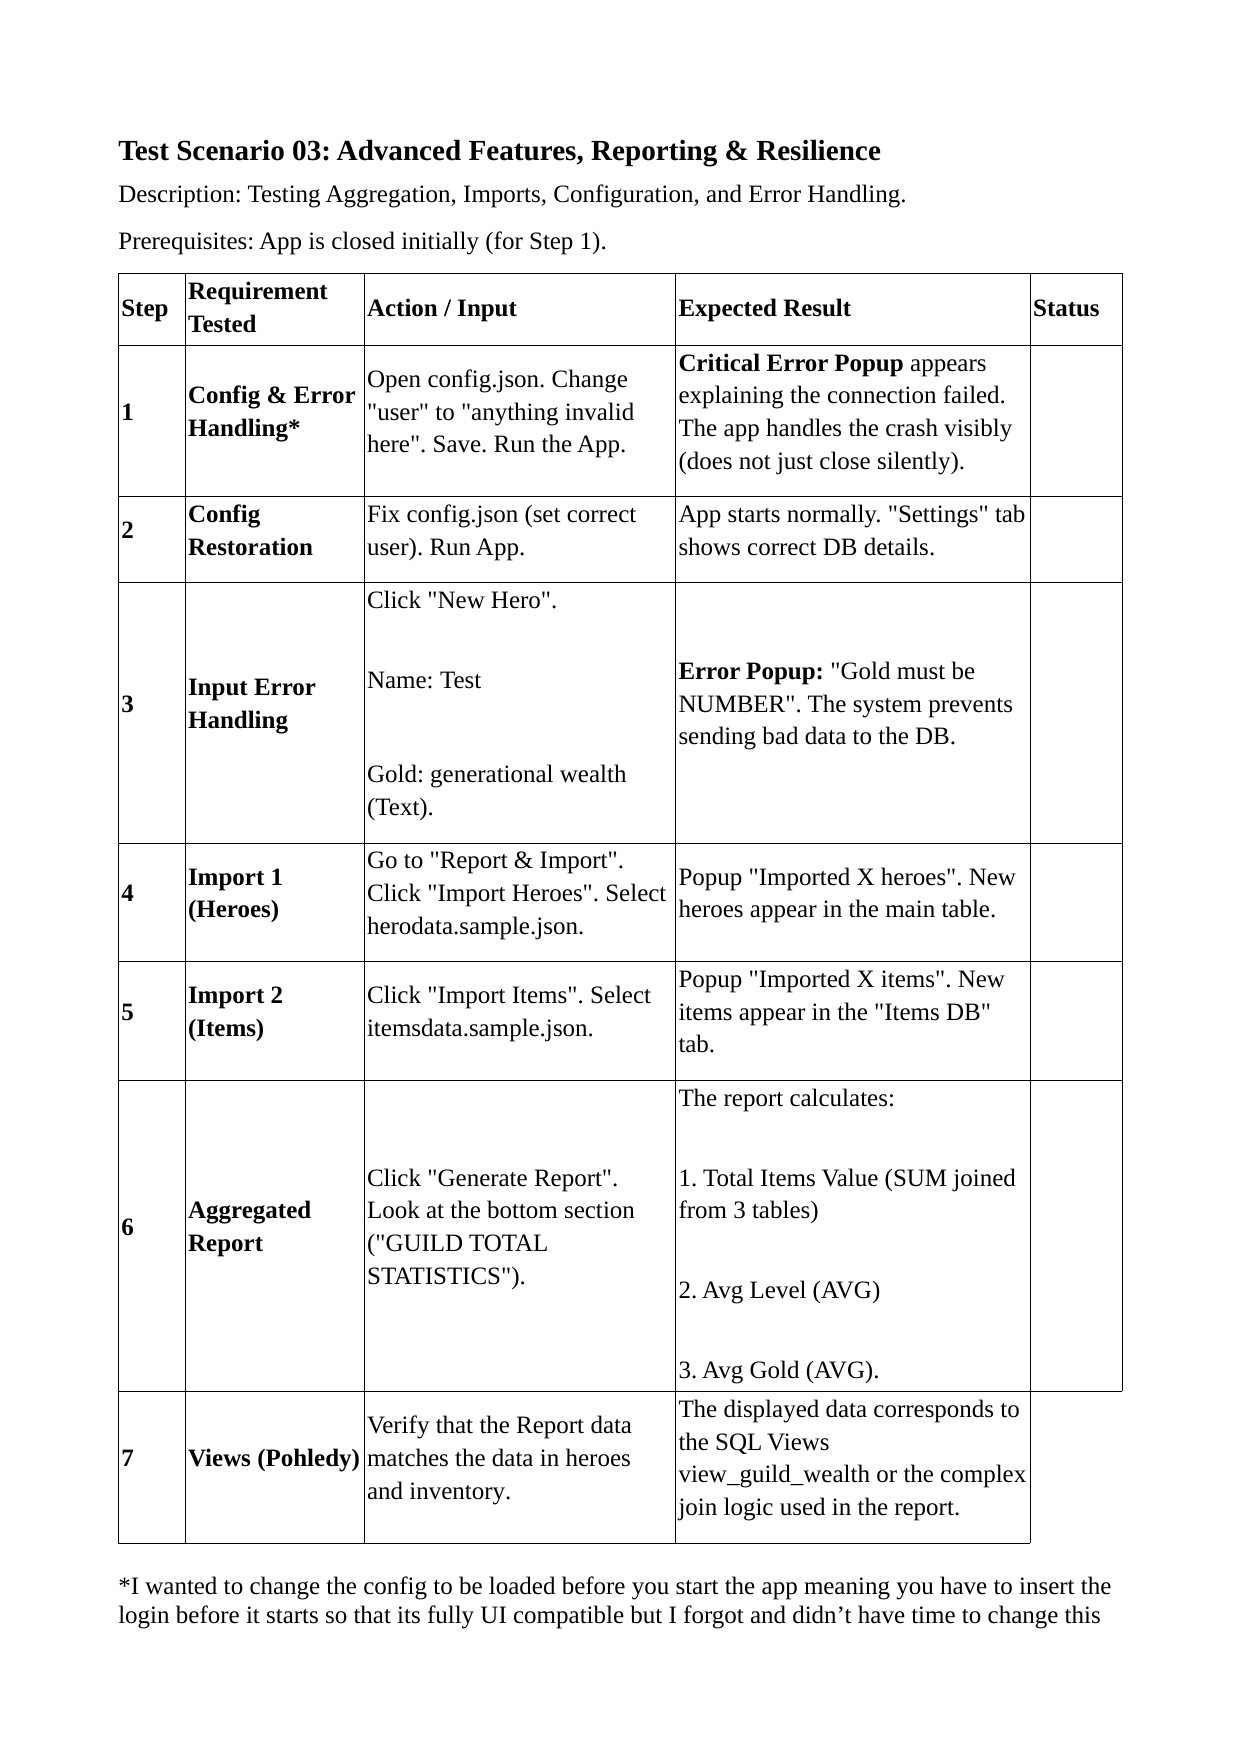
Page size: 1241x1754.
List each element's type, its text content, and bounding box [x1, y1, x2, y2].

table_header Action / Input [365, 274, 675, 345]
table_cell Aggregated Report [186, 1081, 364, 1391]
table_cell 1 [119, 346, 185, 496]
table_cell Input Error Handling [186, 583, 364, 842]
table_cell Click "Generate Report". Look at the bottom section ("GUILD TOTAL STATISTICS"). [365, 1081, 675, 1391]
table_header Status [1031, 274, 1122, 345]
table_cell App starts normally. "Settings" tab shows correct DB details. [676, 497, 1030, 582]
subtitle Test Scenario 03: Advanced Features, Reporting & Resilience [118, 133, 1122, 166]
table_cell 2 [119, 497, 185, 582]
text *I wanted to change the config to be loaded before you start the app meaning you have to insert the login before it starts so that its fully UI compatible but I forgot and didn’t have time to change this [118, 1571, 1122, 1629]
table_cell [1031, 1081, 1122, 1391]
table_cell Click "New Hero". Name: Test Gold: generational wealth (Text). [365, 583, 675, 842]
table_cell Config Restoration [186, 497, 364, 582]
table_cell Go to "Report & Import". Click "Import Heroes". Select herodata.sample.json. [365, 844, 675, 961]
table_cell Open config.json. Change "user" to "anything invalid here". Save. Run the App. [365, 346, 675, 496]
table_header Step [119, 274, 185, 345]
text Description: Testing Aggregation, Imports, Configuration, and Error Handling. [118, 179, 1122, 207]
table_cell Views (Pohledy) [186, 1392, 364, 1542]
table_cell Critical Error Popup appears explaining the connection failed. The app handles the crash visibly (does not just close silently). [676, 346, 1030, 496]
table_cell Config & Error Handling* [186, 346, 364, 496]
table_cell Popup "Imported X heroes". New heroes appear in the main table. [676, 844, 1030, 961]
table_cell Error Popup: "Gold must be NUMBER". The system prevents sending bad data to the DB. [676, 583, 1030, 842]
table_cell [1031, 962, 1122, 1080]
table_cell [1031, 346, 1122, 496]
table_cell [1031, 583, 1122, 842]
table_cell Popup "Imported X items". New items appear in the "Items DB" tab. [676, 962, 1030, 1080]
table_cell Fix config.json (set correct user). Run App. [365, 497, 675, 582]
table_cell Import 1 (Heroes) [186, 844, 364, 961]
table_cell 6 [119, 1081, 185, 1391]
table_header Requirement Tested [186, 274, 364, 345]
table_cell Click "Import Items". Select itemsdata.sample.json. [365, 962, 675, 1080]
table_cell [1031, 1392, 1122, 1542]
table_header Expected Result [676, 274, 1030, 345]
table_cell The displayed data corresponds to the SQL Views view_guild_wealth or the complex join logic used in the report. [676, 1392, 1030, 1542]
table_cell Import 2 (Items) [186, 962, 364, 1080]
table_cell 7 [119, 1392, 185, 1542]
table_cell 3 [119, 583, 185, 842]
table_cell 5 [119, 962, 185, 1080]
table_cell [1031, 497, 1122, 582]
text Prerequisites: App is closed initially (for Step 1). [118, 226, 1122, 255]
table_cell 4 [119, 844, 185, 961]
table_cell The report calculates: 1. Total Items Value (SUM joined from 3 tables) 2. Avg Level (AVG) 3. Avg Gold (AVG). [676, 1081, 1030, 1391]
table_cell [1031, 844, 1122, 961]
table_cell Verify that the Report data matches the data in heroes and inventory. [365, 1392, 675, 1542]
